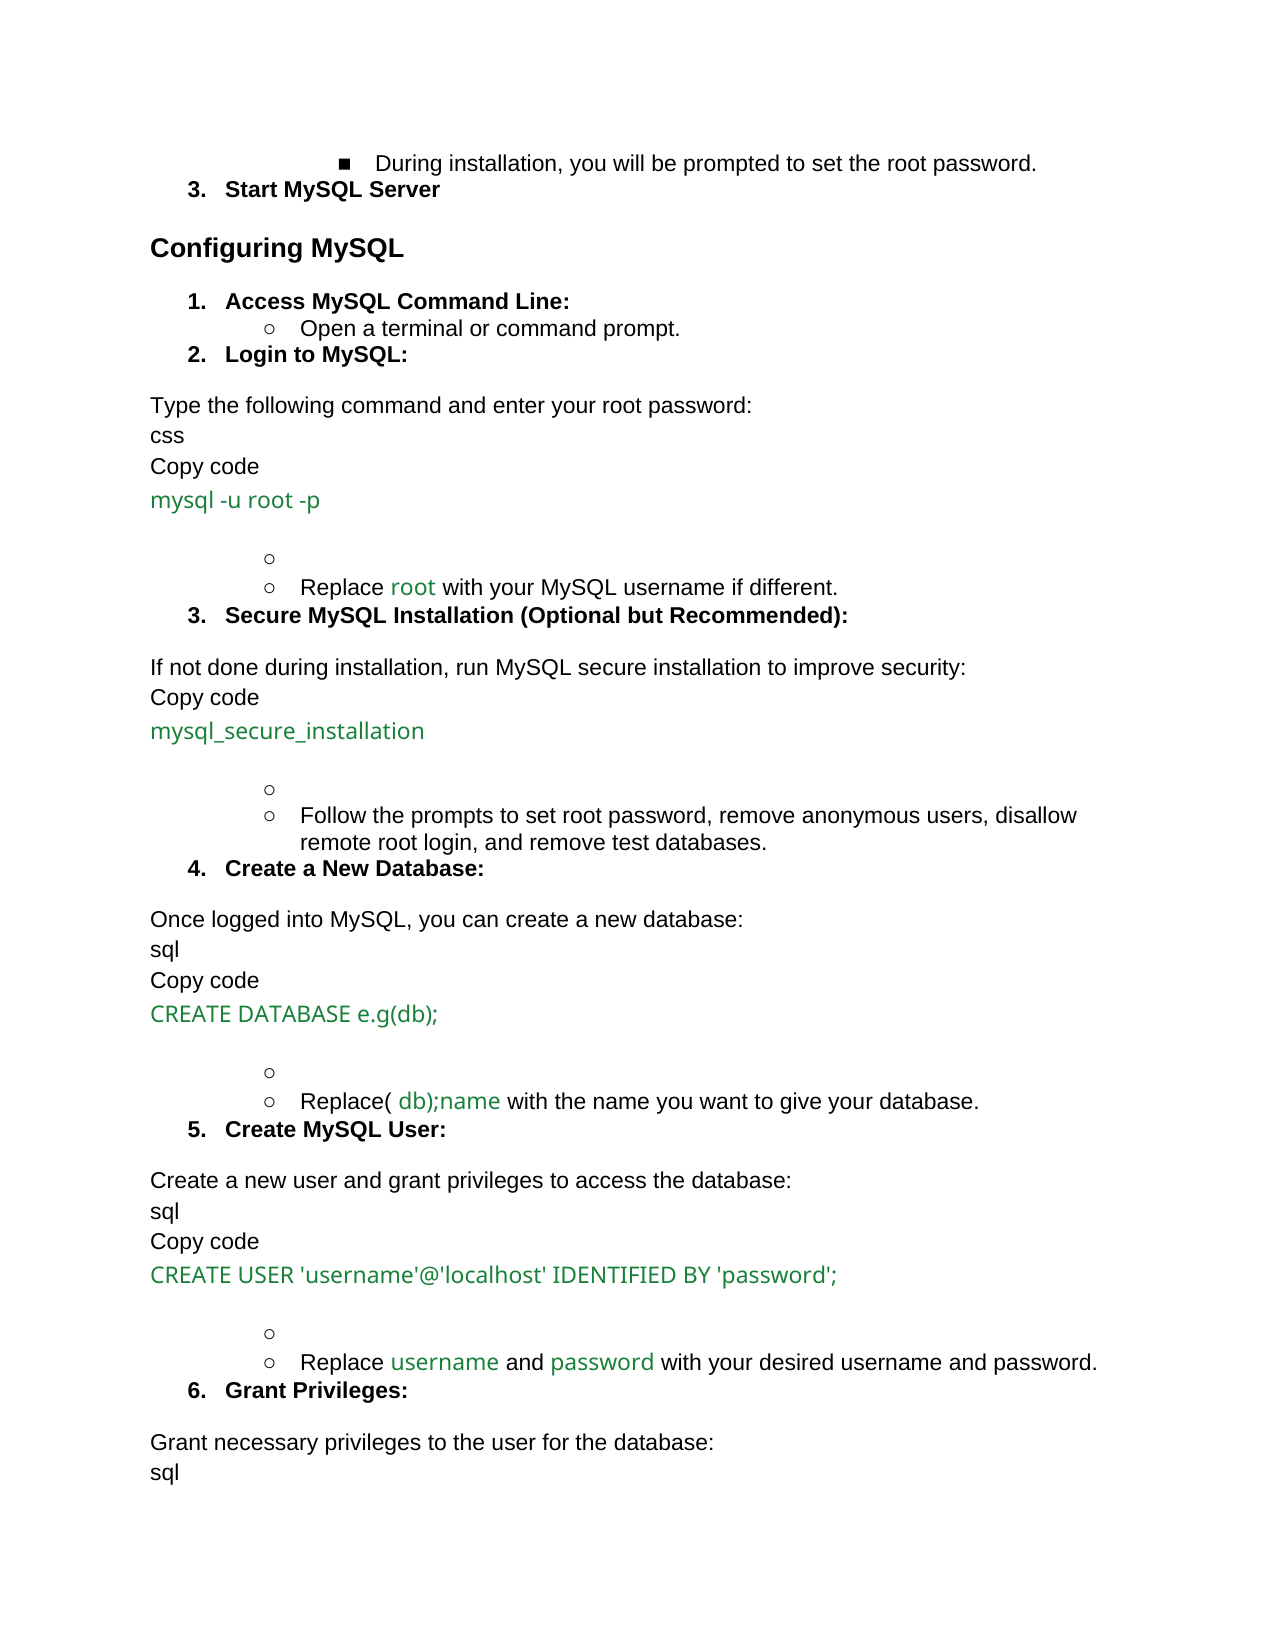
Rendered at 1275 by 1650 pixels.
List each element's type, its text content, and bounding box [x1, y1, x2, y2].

list Replace root with your MySQL username if different. [262, 571, 1125, 602]
list Grant Privileges: [187, 1377, 1125, 1404]
text Type the following command and enter your root password: css Copy code mysql -u root -p [150, 392, 1125, 515]
list Replace( db);name with the name you want to give your database. [262, 1085, 1125, 1116]
list Secure MySQL Installation (Optional but Recommended): [187, 602, 1125, 628]
list During installation, you will be prompted to set the root password. [337, 150, 1125, 176]
list Start MySQL Server [187, 176, 1125, 203]
list Open a terminal or command prompt. [262, 314, 1125, 341]
list Follow the prompts to set root password, remove anonymous users, disallow remote root login, and remove test databases. [262, 802, 1125, 855]
text Grant necessary privileges to the user for the database: sql [150, 1429, 1125, 1485]
subtitle Configuring MySQL [150, 232, 1125, 263]
text If not done during installation, run MySQL secure installation to improve security: Copy code mysql_secure_installation [150, 653, 1125, 746]
list Replace username and password with your desired username and password. [262, 1346, 1125, 1377]
list Access MySQL Command Line: [187, 288, 1125, 314]
list Login to MySQL: [187, 341, 1125, 367]
text Create a new user and grant privileges to access the database: sql Copy code CREATE USER 'username'@'localhost' IDENTIFIED BY 'password'; [150, 1167, 1125, 1290]
list Create a New Database: [187, 855, 1125, 881]
list Create MySQL User: [187, 1116, 1125, 1142]
text Once logged into MySQL, you can create a new database: sql Copy code CREATE DATABASE e.g(db); [150, 906, 1125, 1029]
